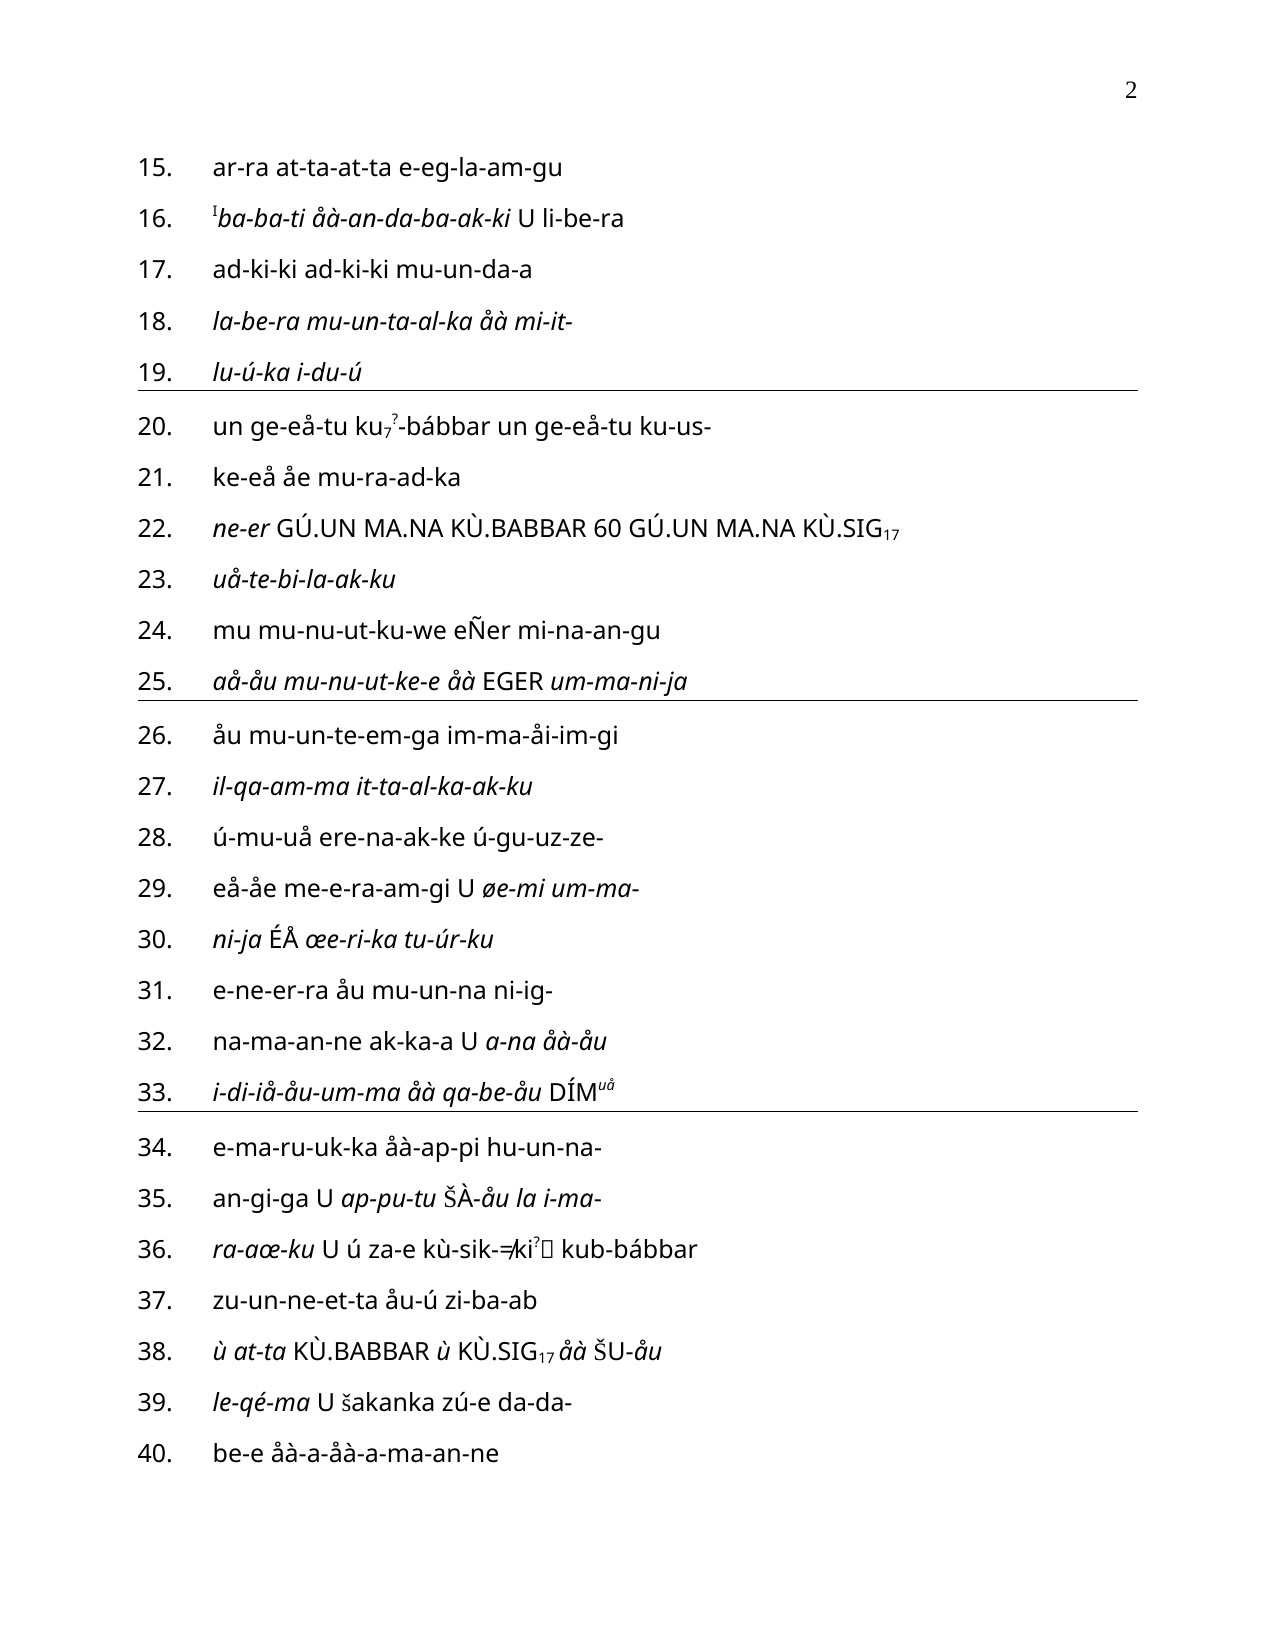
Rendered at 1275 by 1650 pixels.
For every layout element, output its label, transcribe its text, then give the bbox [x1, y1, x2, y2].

text 38. ù at-ta KÙ.BABBAR ù KÙ.SIG17 åà ŠU-åu [137, 1333, 1138, 1367]
text 21. ke-eå åe mu-ra-ad-ka [137, 459, 1138, 493]
text 39. le-qé-ma U šakanka zú-e da-da- [137, 1384, 1138, 1418]
text 23. uå-te-bi-la-ak-ku [137, 561, 1138, 596]
text 17. ad-ki-ki ad-ki-ki mu-un-da-a [137, 252, 1138, 286]
text 25. aå-åu mu-nu-ut-ke-e åà EGER um-ma-ni-ja [137, 663, 1138, 701]
text 18. la-be-ra mu-un-ta-al-ka åà mi-it- [137, 303, 1138, 337]
text 40. be-e åà-a-åà-a-ma-an-ne [137, 1435, 1138, 1469]
text 37. zu-un-ne-et-ta åu-ú zi-ba-ab [137, 1282, 1138, 1316]
text 30. ni-ja ÉÅ œe-ri-ka tu-úr-ku [137, 922, 1138, 956]
text 22. ne-er GÚ.UN MA.NA KÙ.BABBAR 60 GÚ.UN MA.NA KÙ.SIG17 [137, 510, 1138, 544]
text 27. il-qa-am-ma it-ta-al-ka-ak-ku [137, 769, 1138, 803]
text 24. mu mu-nu-ut-ku-we eÑer mi-na-an-gu [137, 612, 1138, 647]
text 31. e-ne-er-ra åu mu-un-na ni-ig- [137, 973, 1138, 1007]
text 29. eå-åe me-e-ra-am-gi U øe-mi um-ma- [137, 871, 1138, 905]
text 19. lu-ú-ka i-du-ú [137, 354, 1138, 391]
text 15. ar-ra at-ta-at-ta e-eg-la-am-gu [137, 150, 1138, 184]
text 35. an-gi-ga U ap-pu-tu ŠÀ-åu la i-ma- [137, 1180, 1138, 1214]
text 36. ra-aœ-ku U ú za-e kù-sik-≠ki? kub-bábbar [137, 1231, 1138, 1265]
text 20. un ge-eå-tu ku7?-bábbar un ge-eå-tu ku-us- [137, 408, 1138, 442]
text 16. Iba-ba-ti åà-an-da-ba-ak-ki U li-be-ra [137, 201, 1138, 235]
text 34. e-ma-ru-uk-ka åà-ap-pi hu-un-na- [137, 1129, 1138, 1163]
text 26. åu mu-un-te-em-ga im-ma-åi-im-gi [137, 718, 1138, 752]
text 28. ú-mu-uå ere-na-ak-ke ú-gu-uz-ze- [137, 820, 1138, 854]
text 32. na-ma-an-ne ak-ka-a U a-na åà-åu [137, 1024, 1138, 1058]
text 33. i-di-iå-åu-um-ma åà qa-be-åu DÍMuå [137, 1075, 1138, 1112]
